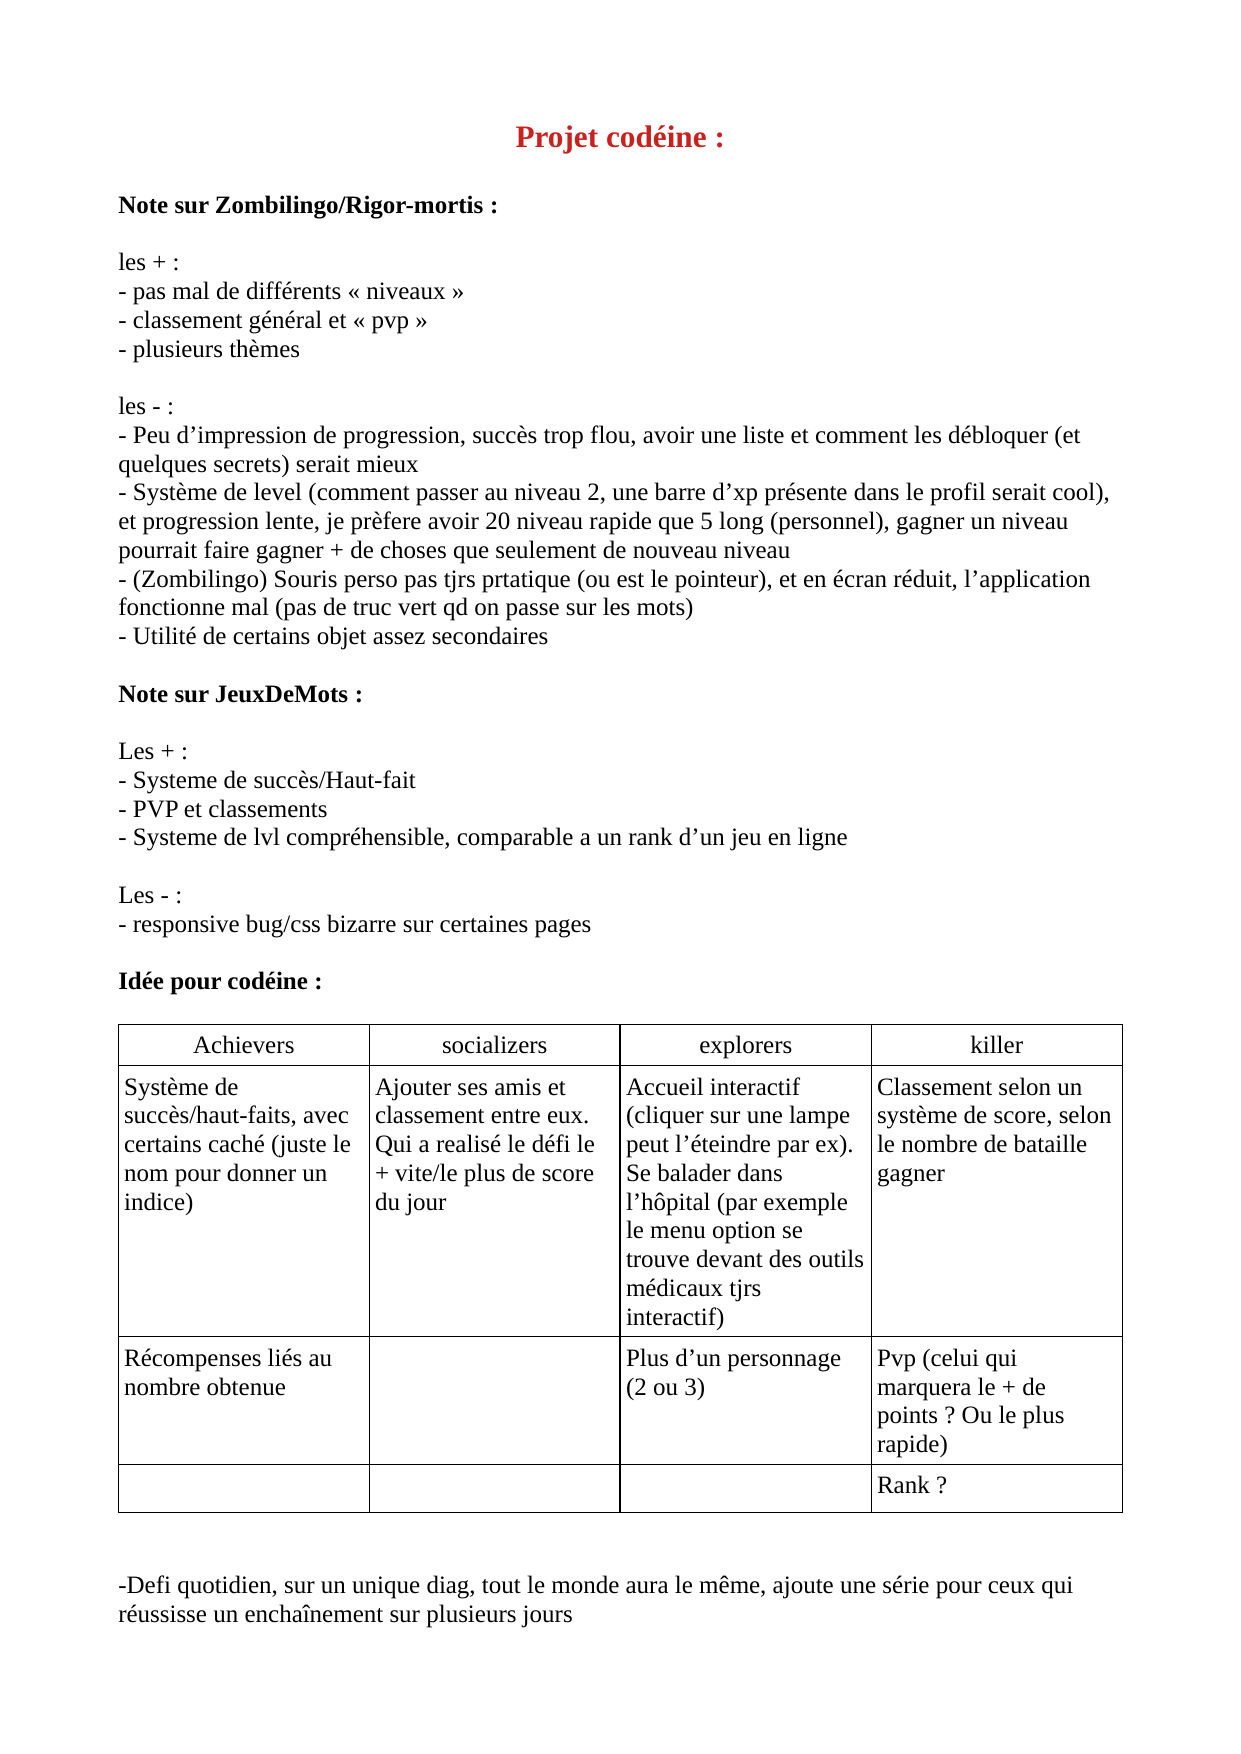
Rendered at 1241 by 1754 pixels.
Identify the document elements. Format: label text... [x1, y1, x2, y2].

text Note sur JeuxDeMots : [118, 679, 1122, 707]
text les + : [118, 247, 1122, 276]
table_cell [370, 1337, 619, 1464]
table_header explorers [621, 1025, 871, 1065]
table_cell Récompenses liés au nombre obtenue [119, 1337, 369, 1464]
table_cell Classement selon un système de score, selon le nombre de bataille gagner [872, 1066, 1122, 1336]
table_cell Ajouter ses amis et classement entre eux. Qui a realisé le défi le + vite/le plus de score du jour [370, 1066, 619, 1336]
table_cell [119, 1465, 369, 1512]
text les - : [118, 391, 1122, 420]
table_header killer [872, 1025, 1122, 1065]
table_cell Plus d’un personnage (2 ou 3) [621, 1337, 871, 1464]
text - responsive bug/css bizarre sur certaines pages [118, 909, 1122, 937]
text - Systeme de succès/Haut-fait [118, 765, 1122, 794]
text - pas mal de différents « niveaux » [118, 276, 1122, 305]
table_cell [370, 1465, 619, 1512]
text - Système de level (comment passer au niveau 2, une barre d’xp présente dans le profil serait cool), et progression lente, je prèfere avoir 20 niveau rapide que 5 long (personnel), gagner un niveau pourrait faire gagner + de choses que seulement de nouveau niveau [118, 477, 1122, 564]
table_header socializers [370, 1025, 619, 1065]
table_header Achievers [119, 1025, 369, 1065]
text - Peu d’impression de progression, succès trop flou, avoir une liste et comment les débloquer (et quelques secrets) serait mieux [118, 420, 1122, 477]
text - Systeme de lvl compréhensible, comparable a un rank d’un jeu en ligne [118, 822, 1122, 851]
text - classement général et « pvp » [118, 305, 1122, 334]
text - Utilité de certains objet assez secondaires [118, 621, 1122, 650]
table_cell Pvp (celui qui marquera le + de points ? Ou le plus rapide) [872, 1337, 1122, 1464]
text - plusieurs thèmes [118, 334, 1122, 362]
text Projet codéine : [118, 118, 1122, 154]
text Les - : [118, 880, 1122, 909]
text Note sur Zombilingo/Rigor-mortis : [118, 190, 1122, 219]
table_cell Rank ? [872, 1465, 1122, 1512]
text - PVP et classements [118, 794, 1122, 822]
table_cell Système de succès/haut-faits, avec certains caché (juste le nom pour donner un indice) [119, 1066, 369, 1336]
table_cell [621, 1465, 871, 1512]
table_cell Accueil interactif (cliquer sur une lampe peut l’éteindre par ex). Se balader dans l’hôpital (par exemple le menu option se trouve devant des outils médicaux tjrs interactif) [621, 1066, 871, 1336]
text Les + : [118, 736, 1122, 765]
text - (Zombilingo) Souris perso pas tjrs prtatique (ou est le pointeur), et en écran réduit, l’application fonctionne mal (pas de truc vert qd on passe sur les mots) [118, 564, 1122, 621]
text Idée pour codéine : [118, 966, 1122, 995]
text -Defi quotidien, sur un unique diag, tout le monde aura le même, ajoute une série pour ceux qui réussisse un enchaînement sur plusieurs jours [118, 1570, 1122, 1628]
